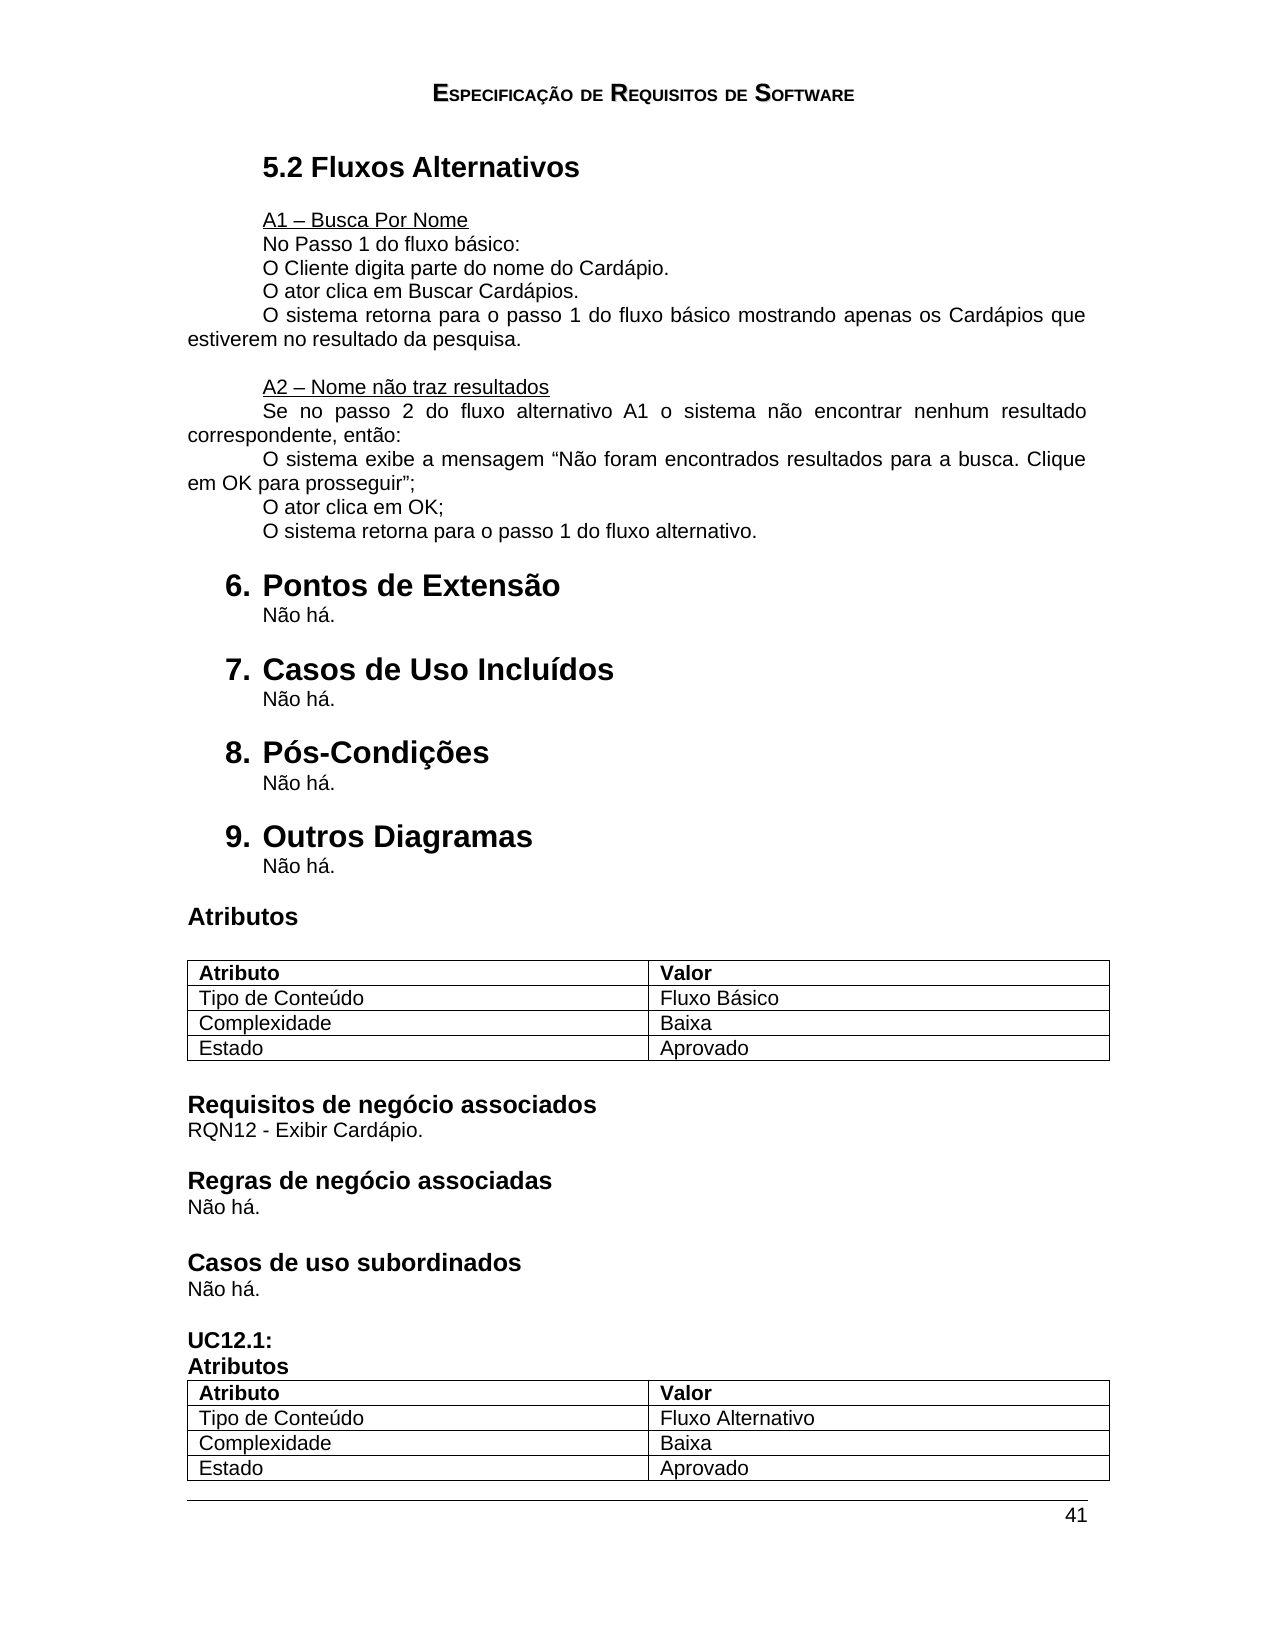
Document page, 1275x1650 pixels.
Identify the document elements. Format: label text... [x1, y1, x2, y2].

text Não há. [187, 687, 1088, 711]
table_cell Baixa [649, 1011, 1109, 1035]
text Não há. [187, 854, 1088, 878]
table_cell Estado [188, 1036, 648, 1060]
text O sistema exibe a mensagem “Não foram encontrados resultados para a busca. Clique em OK para prosseguir”; [187, 447, 1088, 495]
table_cell Estado [188, 1456, 648, 1479]
text UC12.1: [187, 1327, 1088, 1353]
table_cell Tipo de Conteúdo [188, 1406, 648, 1429]
subtitle Outros Diagramas [225, 818, 1088, 854]
text A2 – Nome não traz resultados [187, 375, 1088, 399]
subtitle Pós-Condições [225, 734, 1088, 771]
table_cell Complexidade [188, 1011, 648, 1035]
text O Cliente digita parte do nome do Cardápio. [187, 255, 1088, 279]
subtitle Casos de Uso Incluídos [225, 651, 1088, 687]
text Atributos [187, 1353, 1088, 1379]
table_cell Baixa [649, 1431, 1109, 1454]
table_header Valor [649, 961, 1109, 985]
text O sistema retorna para o passo 1 do fluxo alternativo. [187, 519, 1088, 543]
table_header Valor [649, 1381, 1109, 1404]
text O ator clica em Buscar Cardápios. [187, 279, 1088, 303]
text Se no passo 2 do fluxo alternativo A1 o sistema não encontrar nenhum resultado correspondente, então: [187, 399, 1088, 447]
table_header Atributo [188, 1381, 648, 1404]
table_cell Aprovado [649, 1456, 1109, 1479]
text Não há. [187, 1276, 1088, 1300]
table_cell Tipo de Conteúdo [188, 986, 648, 1010]
text RQN12 - Exibir Cardápio. [187, 1118, 1088, 1142]
text Não há. [187, 603, 1088, 627]
text Não há. [187, 771, 1088, 794]
table_cell Complexidade [188, 1431, 648, 1454]
text Não há. [187, 1195, 1088, 1219]
table_header Atributo [188, 961, 648, 985]
subtitle Pontos de Extensão [225, 567, 1088, 603]
text Regras de negócio associadas [187, 1166, 1088, 1195]
text O ator clica em OK; [187, 495, 1088, 519]
table_cell Aprovado [649, 1036, 1109, 1060]
text O sistema retorna para o passo 1 do fluxo básico mostrando apenas os Cardápios que estiverem no resultado da pesquisa. [187, 303, 1088, 351]
text A1 – Busca Por Nome [187, 207, 1088, 231]
table_cell Fluxo Básico [649, 986, 1109, 1010]
text Casos de uso subordinados [187, 1248, 1088, 1276]
text No Passo 1 do fluxo básico: [187, 231, 1088, 255]
subtitle 5.2 Fluxos Alternativos [187, 150, 1088, 183]
text Requisitos de negócio associados [187, 1089, 1088, 1118]
table_cell Fluxo Alternativo [649, 1406, 1109, 1429]
text Atributos [187, 902, 1088, 931]
